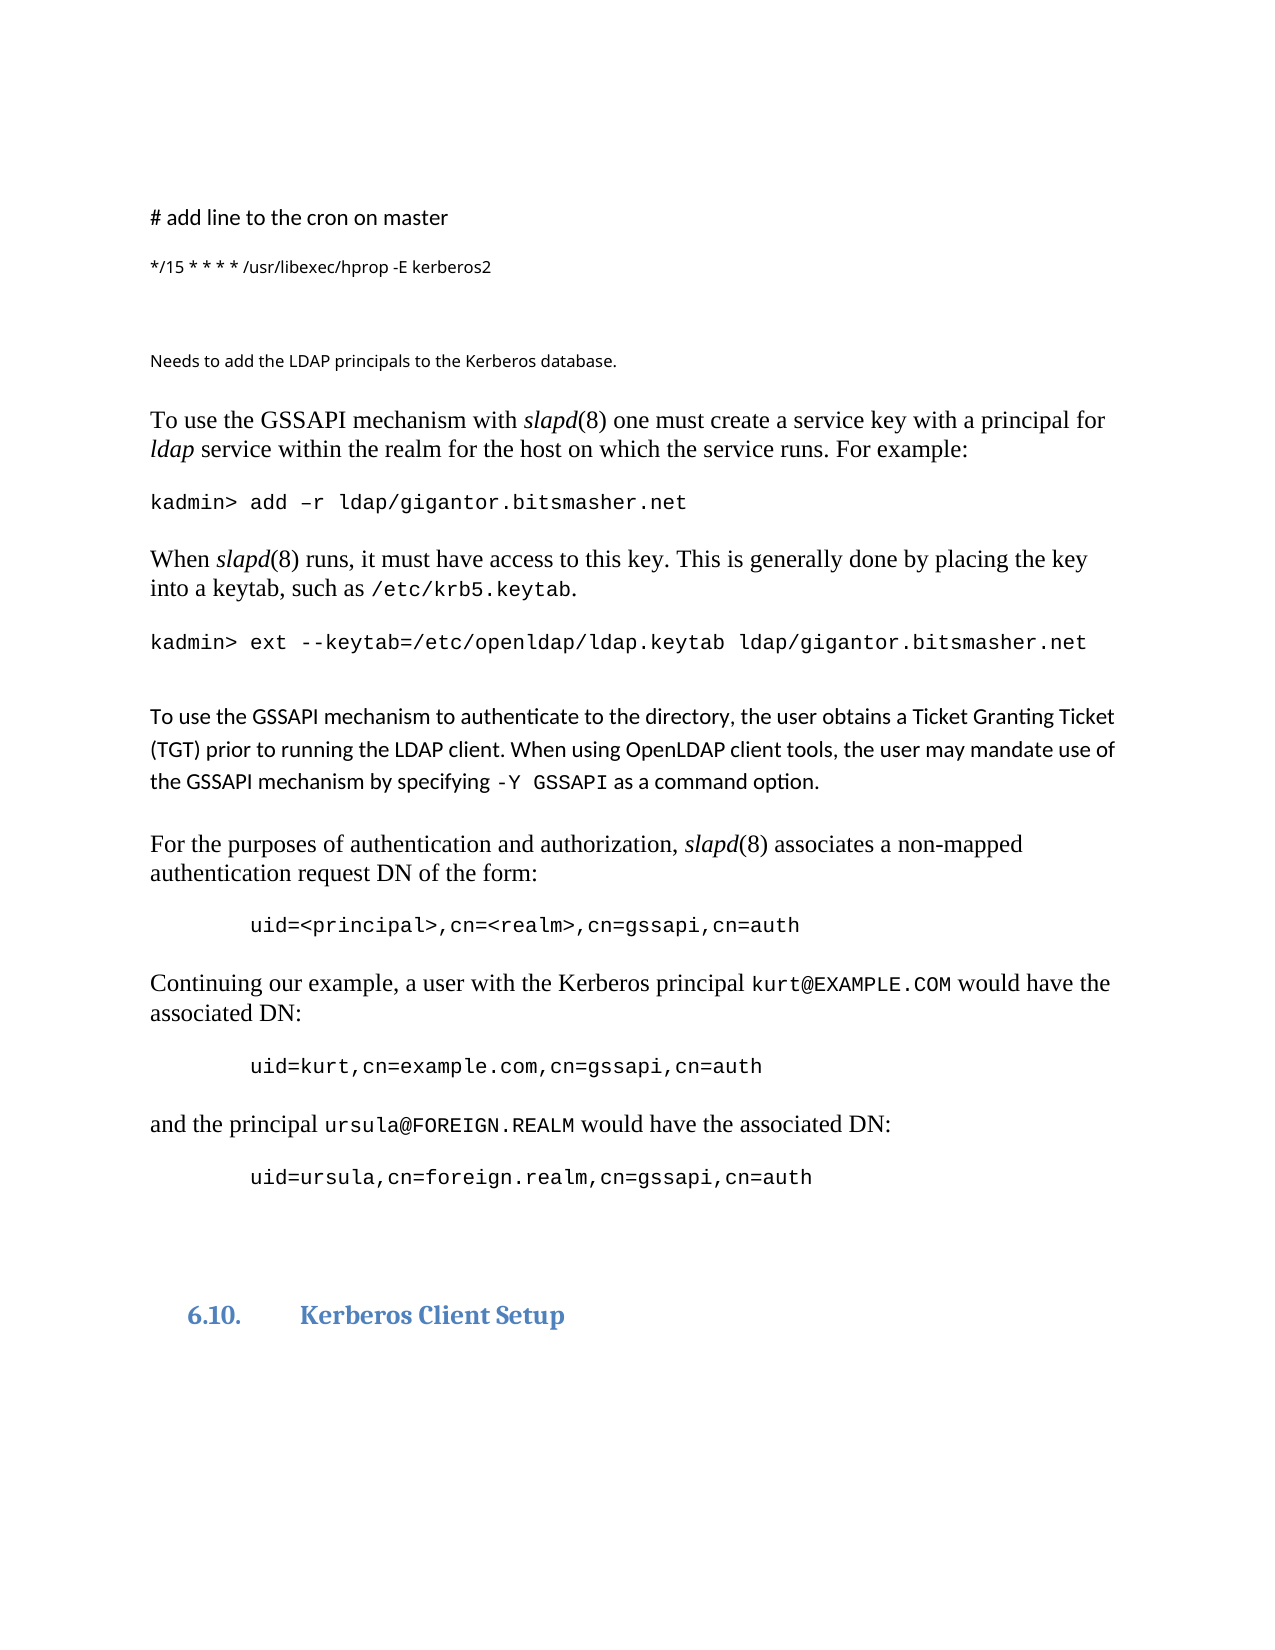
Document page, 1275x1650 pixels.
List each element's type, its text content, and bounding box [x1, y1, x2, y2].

text Needs to add the LDAP principals to the Kerberos database. [150, 350, 1125, 372]
text For the purposes of authentication and authorization, slapd(8) associates a non-mapped authentication request DN of the form: [150, 829, 1125, 886]
subtitle Kerberos Client Setup [187, 1300, 1125, 1332]
text To use the GSSAPI mechanism to authenticate to the directory, the user obtains a Ticket Granting Ticket (TGT) prior to running the LDAP client. When using OpenLDAP client tools, the user may mandate use of the GSSAPI mechanism by specifying -Y GSSAPI as a command option. [150, 702, 1125, 795]
text uid=ursula,cn=foreign.realm,cn=gssapi,cn=auth [150, 1167, 1125, 1191]
text When slapd(8) runs, it must have access to this key. This is generally done by placing the key into a keytab, such as /etc/krb5.keytab. [150, 544, 1125, 603]
text To use the GSSAPI mechanism with slapd(8) one must create a service key with a principal for ldap service within the realm for the host on which the service runs. For example: [150, 405, 1125, 462]
text uid=<principal>,cn=<realm>,cn=gssapi,cn=auth [150, 916, 1125, 939]
text # add line to the cron on master [150, 203, 1125, 231]
text Continuing our example, a user with the Kerberos principal kurt@EXAMPLE.COM would have the associated DN: [150, 968, 1125, 1027]
text kadmin> ext --keytab=/etc/openldap/ldap.keytab ldap/gigantor.bitsmasher.net [150, 632, 1125, 656]
text kadmin> add –r ldap/gigantor.bitsmasher.net [150, 492, 1125, 515]
text */15 * * * * /usr/libexec/hprop -E kerberos2 [150, 256, 1125, 279]
text and the principal ursula@FOREIGN.REALM would have the associated DN: [150, 1109, 1125, 1138]
text uid=kurt,cn=example.com,cn=gssapi,cn=auth [150, 1056, 1125, 1079]
